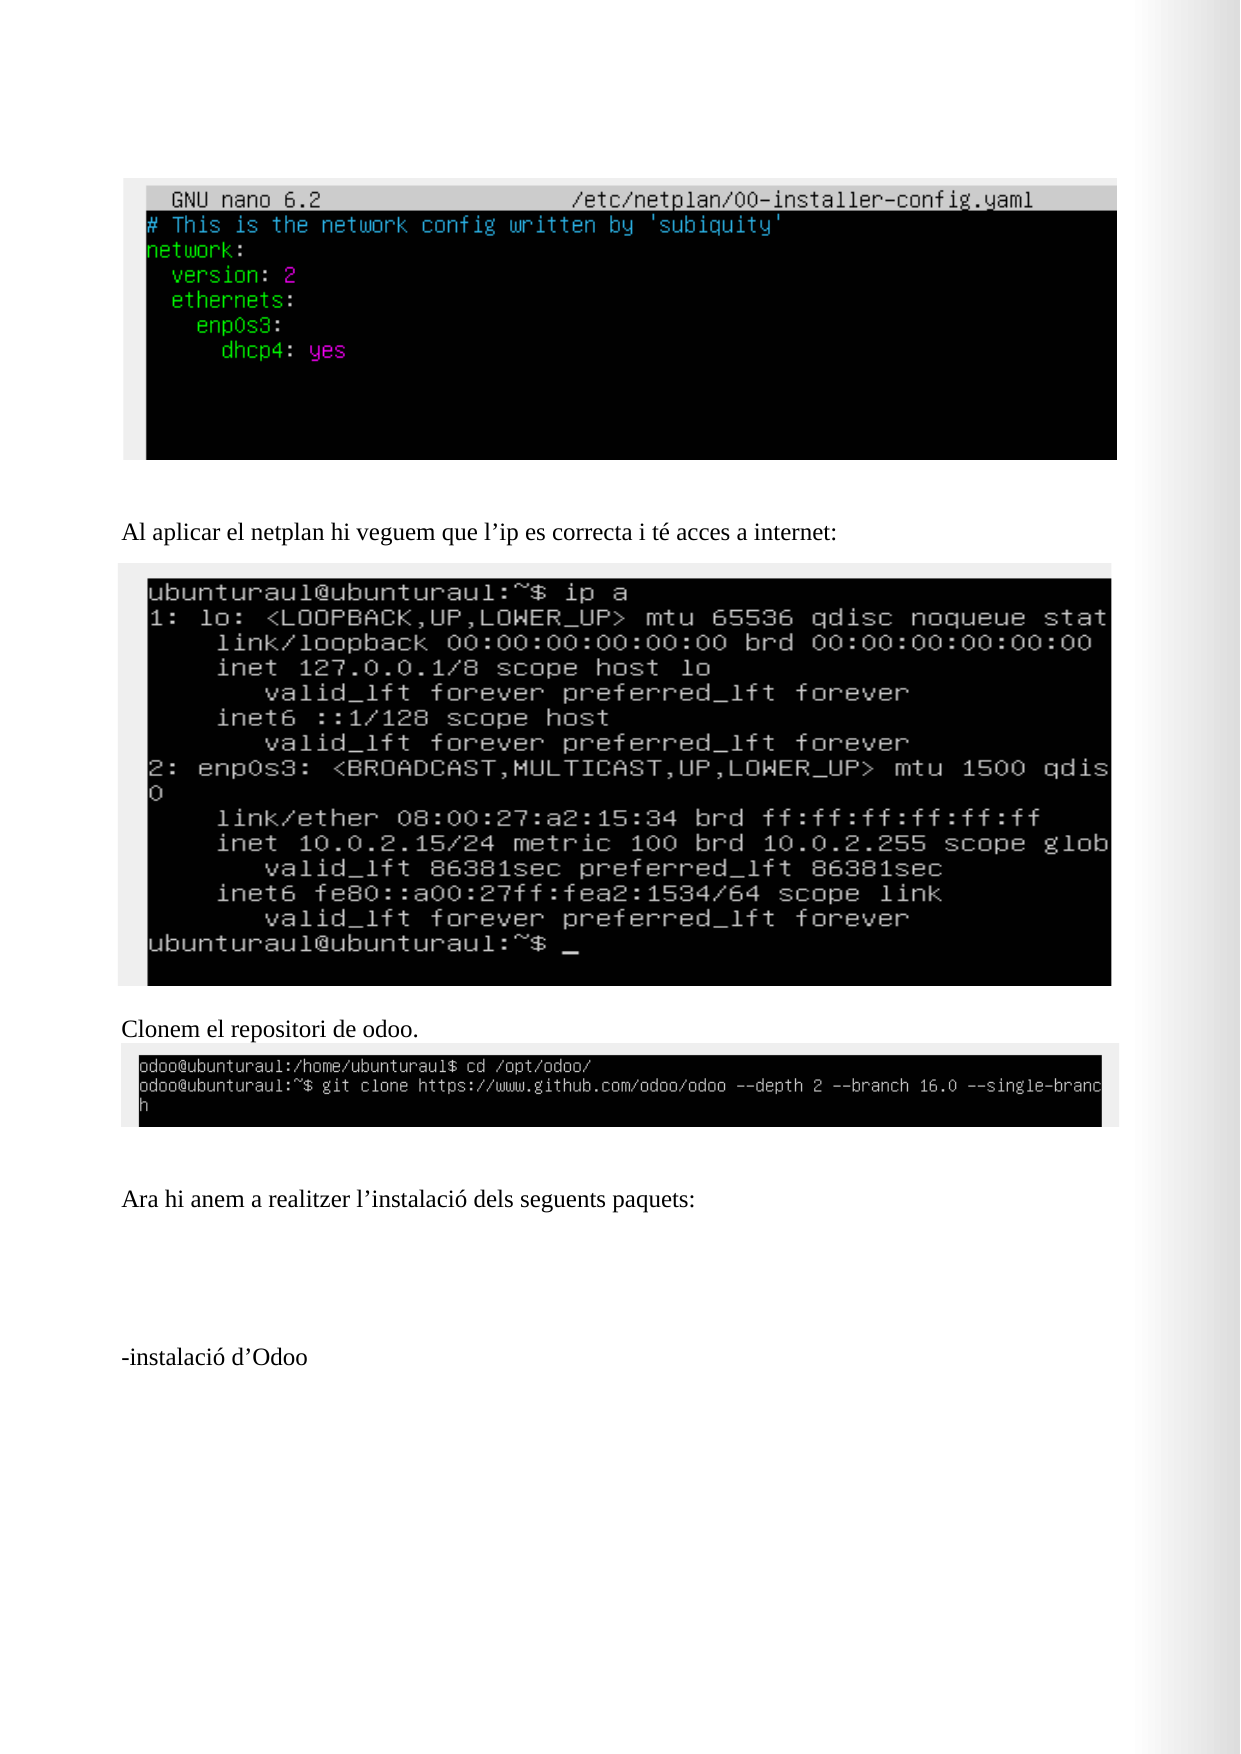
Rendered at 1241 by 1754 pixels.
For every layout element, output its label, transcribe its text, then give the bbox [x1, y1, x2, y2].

text -instalació d’Odoo [121, 1342, 1119, 1371]
text Clonem el repositori de odoo. [121, 1014, 1119, 1043]
text Al aplicar el netplan hi veguem que l’ip es correcta i té acces a internet: [121, 517, 1119, 546]
picture [123, 178, 1117, 460]
picture [117, 563, 1112, 986]
picture [121, 1043, 1120, 1127]
text Ara hi anem a realitzer l’instalació dels seguents paquets: [121, 1184, 1119, 1212]
